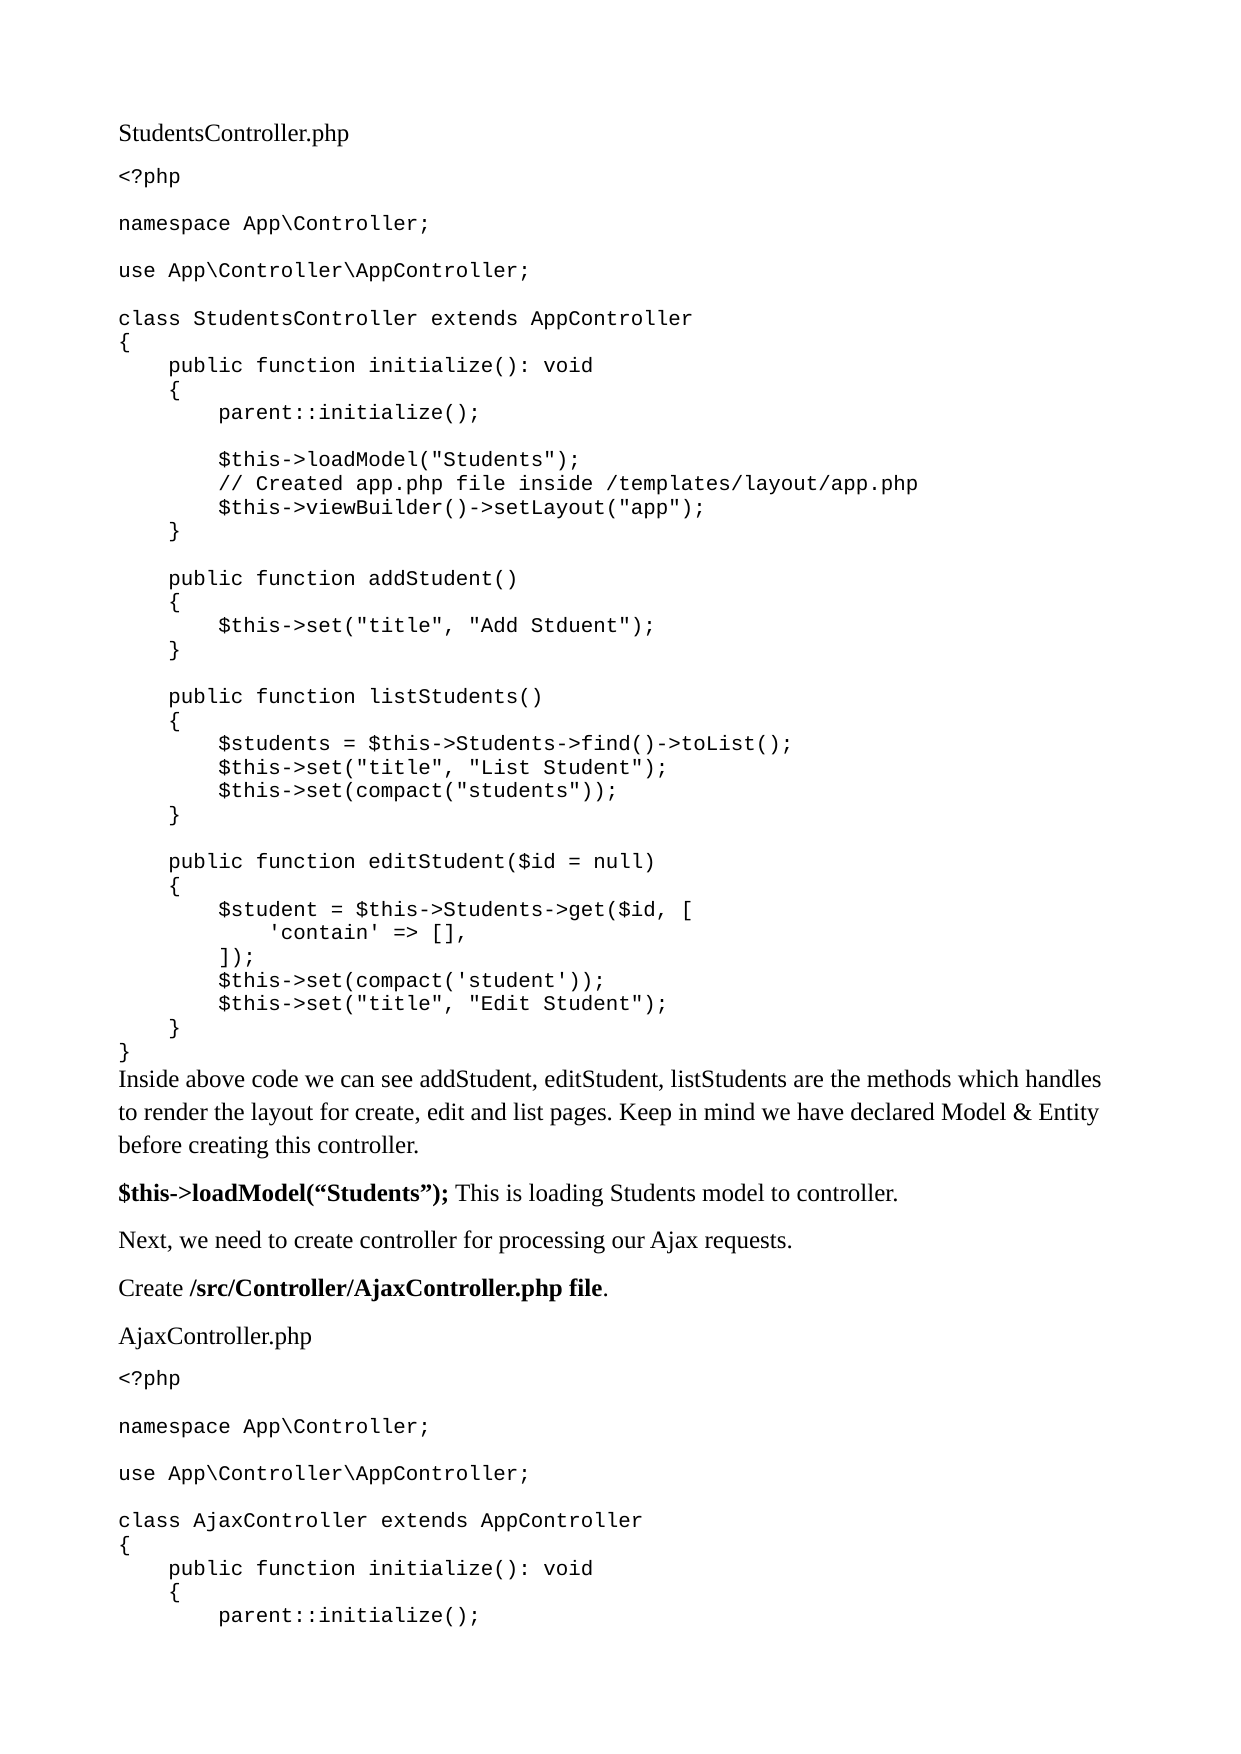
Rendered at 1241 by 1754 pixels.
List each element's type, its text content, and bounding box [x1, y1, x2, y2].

text parent::initialize(); [118, 402, 1122, 426]
text ​ [118, 284, 1122, 308]
text { [118, 331, 1122, 355]
text $this->set(compact("students")); [118, 781, 1122, 804]
text { [118, 378, 1122, 402]
text AjaxController.php [118, 1321, 1122, 1349]
text { [118, 709, 1122, 733]
text } [118, 1041, 1122, 1064]
text } [118, 639, 1122, 662]
text public function editStudent($id = null) [118, 851, 1122, 875]
text public function initialize(): void [118, 1557, 1122, 1581]
text use App\Controller\AppController; [118, 260, 1122, 284]
text ​ [118, 544, 1122, 568]
text $this->loadModel("Students"); [118, 449, 1122, 473]
text ​ [118, 189, 1122, 213]
text Create /src/Controller/AjaxController.php file. [118, 1273, 1122, 1302]
text $this->set(compact('student')); [118, 970, 1122, 993]
text { [118, 591, 1122, 615]
text ​ [118, 1439, 1122, 1463]
text } [118, 520, 1122, 544]
text ​ [118, 237, 1122, 260]
text { [118, 1581, 1122, 1605]
text <?php [118, 1368, 1122, 1392]
text $this->set("title", "Add Stduent"); [118, 615, 1122, 639]
text public function addStudent() [118, 568, 1122, 591]
text Next, we need to create controller for processing our Ajax requests. [118, 1226, 1122, 1254]
text $student = $this->Students->get($id, [ [118, 899, 1122, 922]
text namespace App\Controller; [118, 213, 1122, 237]
text { [118, 875, 1122, 899]
text { [118, 1534, 1122, 1557]
text public function listStudents() [118, 686, 1122, 709]
text Inside above code we can see addStudent, editStudent, listStudents are the methods which handles to render the layout for create, edit and list pages. Keep in mind we have declared Model & Entity before creating this controller. [118, 1064, 1122, 1159]
text $this->viewBuilder()->setLayout("app"); [118, 497, 1122, 520]
text $students = $this->Students->find()->toList(); [118, 733, 1122, 757]
text ]); [118, 946, 1122, 970]
text ​ [118, 662, 1122, 686]
text ​ [118, 1487, 1122, 1510]
text class AjaxController extends AppController [118, 1510, 1122, 1534]
text } [118, 804, 1122, 828]
text parent::initialize(); [118, 1605, 1122, 1628]
text $this->set("title", "List Student"); [118, 757, 1122, 781]
text 'contain' => [], [118, 922, 1122, 946]
text $this->loadModel(“Students”); This is loading Students model to controller. [118, 1178, 1122, 1207]
text } [118, 1017, 1122, 1041]
text StudentsController.php [118, 118, 1122, 147]
text public function initialize(): void [118, 355, 1122, 378]
text ​ [118, 1392, 1122, 1416]
text ​ [118, 828, 1122, 851]
text use App\Controller\AppController; [118, 1463, 1122, 1487]
text namespace App\Controller; [118, 1416, 1122, 1439]
text $this->set("title", "Edit Student"); [118, 993, 1122, 1017]
text // Created app.php file inside /templates/layout/app.php [118, 473, 1122, 497]
text class StudentsController extends AppController [118, 308, 1122, 331]
text <?php [118, 166, 1122, 189]
